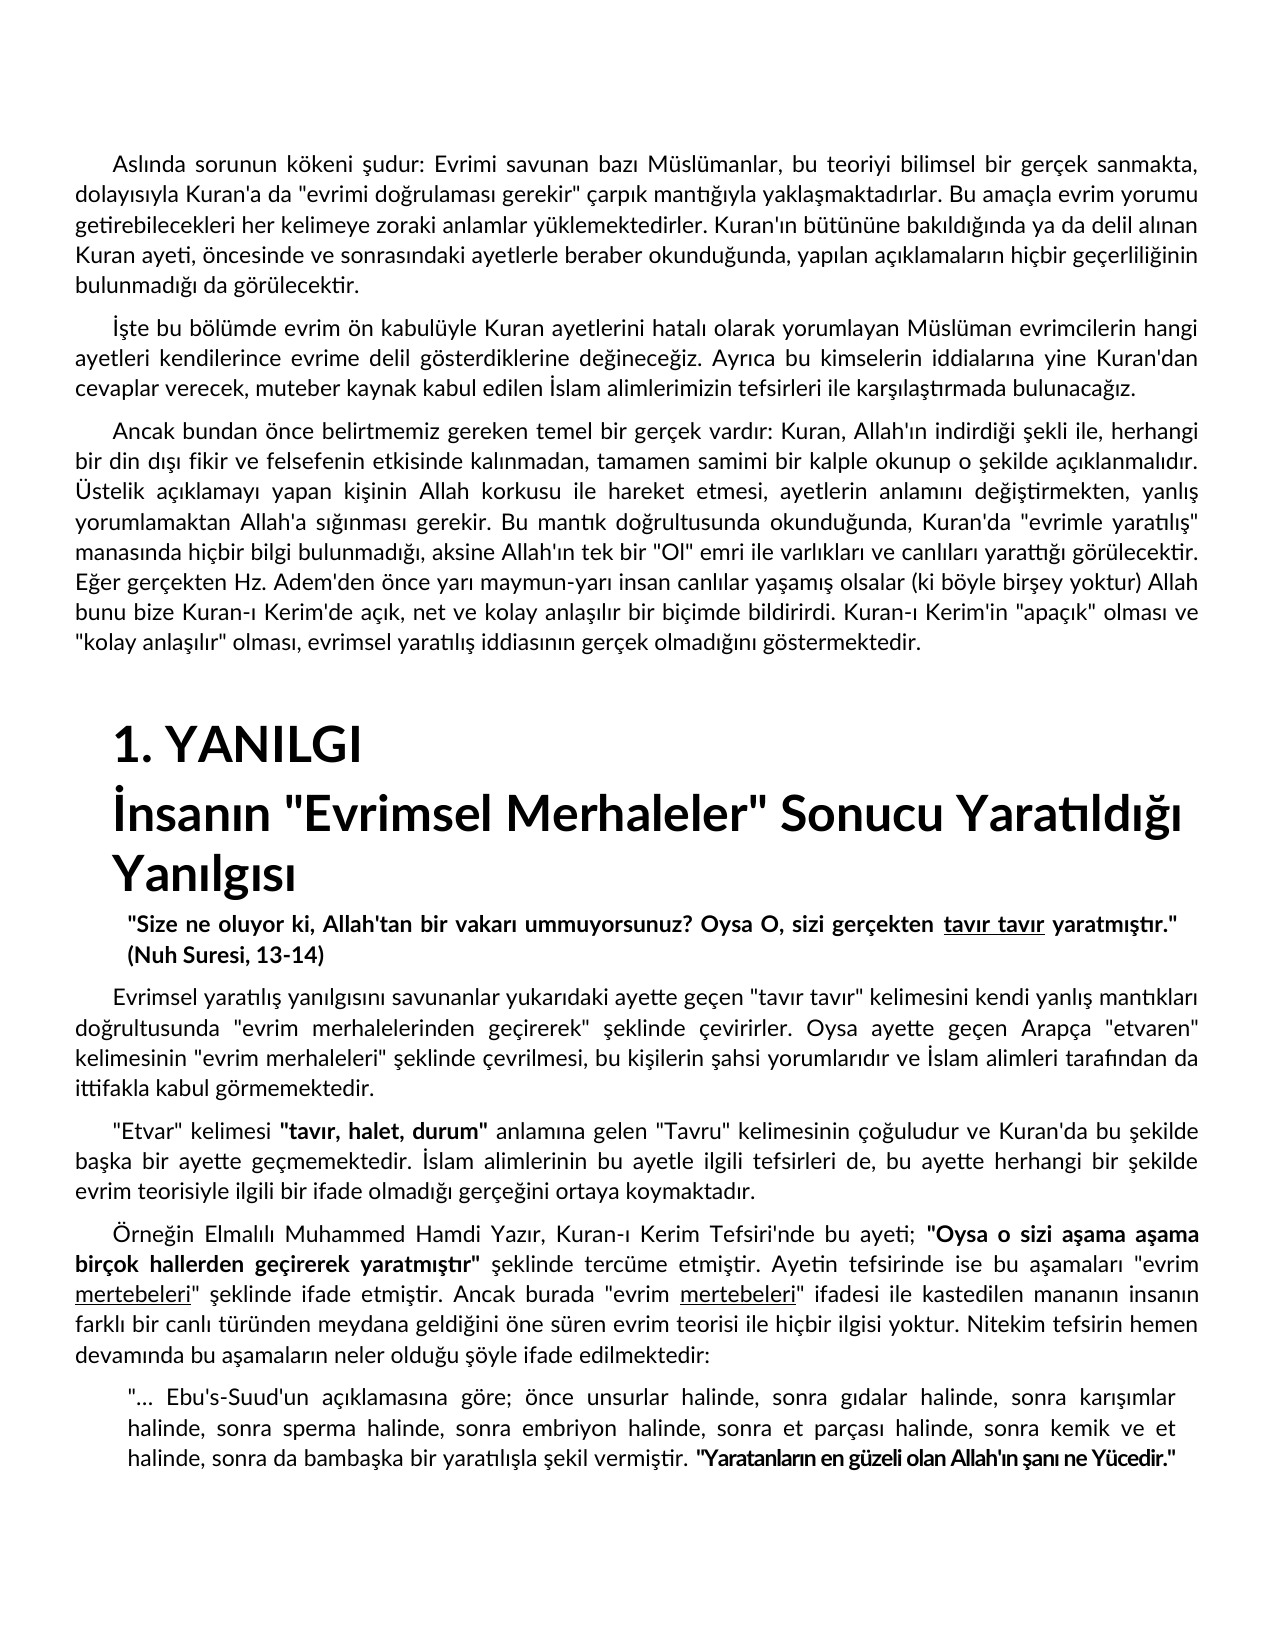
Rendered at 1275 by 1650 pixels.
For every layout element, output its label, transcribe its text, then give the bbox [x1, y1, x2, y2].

text "… Ebu's-Suud'un açıklamasına göre; önce unsurlar halinde, sonra gıdalar halinde, sonra karışımlar halinde, sonra sperma halinde, sonra embriyon halinde, sonra et parçası halinde, sonra kemik ve et halinde, sonra da bambaşka bir yaratılışla şekil vermiştir. "Yaratanların en güzeli olan Allah'ın şanı ne Yücedir." [127, 1383, 1177, 1471]
text Ancak bundan önce belirtmemiz gereken temel bir gerçek vardır: Kuran, Allah'ın indirdiği şekli ile, herhangi bir din dışı fikir ve felsefenin etkisinde kalınmadan, tamamen samimi bir kalple okunup o şekilde açıklanmalıdır. Üstelik açıklamayı yapan kişinin Allah korkusu ile hareket etmesi, ayetlerin anlamını değiştirmekten, yanlış yorumlamaktan Allah'a sığınması gerekir. Bu mantık doğrultusunda okunduğunda, Kuran'da "evrimle yaratılış" manasında hiçbir bilgi bulunmadığı, aksine Allah'ın tek bir "Ol" emri ile varlıkları ve canlıları yarattığı görülecektir. Eğer gerçekten Hz. Adem'den önce yarı maymun-yarı insan canlılar yaşamış olsalar (ki böyle birşey yoktur) Allah bunu bize Kuran-ı Kerim'de açık, net ve kolay anlaşılır bir biçimde bildirirdi. Kuran-ı Kerim'in "apaçık" olması ve "kolay anlaşılır" olması, evrimsel yaratılış iddiasının gerçek olmadığını göstermektedir. [75, 417, 1200, 656]
text Evrimsel yaratılış yanılgısını savunanlar yukarıdaki ayette geçen "tavır tavır" kelimesini kendi yanlış mantıkları doğrultusunda "evrim merhalelerinden geçirerek" şeklinde çevirirler. Oysa ayette geçen Arapça "etvaren" kelimesinin "evrim merhaleleri" şeklinde çevrilmesi, bu kişilerin şahsi yorumlarıdır ve İslam alimleri tarafından da ittifakla kabul görmemektedir. [75, 983, 1200, 1101]
subtitle İnsanın "Evrimsel Merhaleler" Sonucu Yaratıldığı Yanılgısı [112, 782, 1200, 902]
text "Size ne oluyor ki, Allah'tan bir vakarı ummuyorsunuz? Oysa O, sizi gerçekten tavır tavır yaratmıştır." (Nuh Suresi, 13-14) [127, 910, 1177, 968]
text Aslında sorunun kökeni şudur: Evrimi savunan bazı Müslümanlar, bu teoriyi bilimsel bir gerçek sanmakta, dolayısıyla Kuran'a da "evrimi doğrulaması gerekir" çarpık mantığıyla yaklaşmaktadırlar. Bu amaçla evrim yorumu getirebilecekleri her kelimeye zoraki anlamlar yüklemektedirler. Kuran'ın bütününe bakıldığında ya da delil alınan Kuran ayeti, öncesinde ve sonrasındaki ayetlerle beraber okunduğunda, yapılan açıklamaların hiçbir geçerliliğinin bulunmadığı da görülecektir. [75, 150, 1200, 298]
text Örneğin Elmalılı Muhammed Hamdi Yazır, Kuran-ı Kerim Tefsiri'nde bu ayeti; "Oysa o sizi aşama aşama birçok hallerden geçirerek yaratmıştır" şeklinde tercüme etmiştir. Ayetin tefsirinde ise bu aşamaları "evrim mertebeleri" şeklinde ifade etmiştir. Ancak burada "evrim mertebeleri" ifadesi ile kastedilen mananın insanın farklı bir canlı türünden meydana geldiğini öne süren evrim teorisi ile hiçbir ilgisi yoktur. Nitekim tefsirin hemen devamında bu aşamaların neler olduğu şöyle ifade edilmektedir: [75, 1219, 1200, 1368]
text İşte bu bölümde evrim ön kabulüyle Kuran ayetlerini hatalı olarak yorumlayan Müslüman evrimcilerin hangi ayetleri kendilerince evrime delil gösterdiklerine değineceğiz. Ayrıca bu kimselerin iddialarına yine Kuran'dan cevaplar verecek, muteber kaynak kabul edilen İslam alimlerimizin tefsirleri ile karşılaştırmada bulunacağız. [75, 313, 1200, 401]
text "Etvar" kelimesi "tavır, halet, durum" anlamına gelen "Tavru" kelimesinin çoğuludur ve Kuran'da bu şekilde başka bir ayette geçmemektedir. İslam alimlerinin bu ayetle ilgili tefsirleri de, bu ayette herhangi bir şekilde evrim teorisiyle ilgili bir ifade olmadığı gerçeğini ortaya koymaktadır. [75, 1116, 1200, 1204]
subtitle 1. YANILGI [112, 713, 1200, 773]
